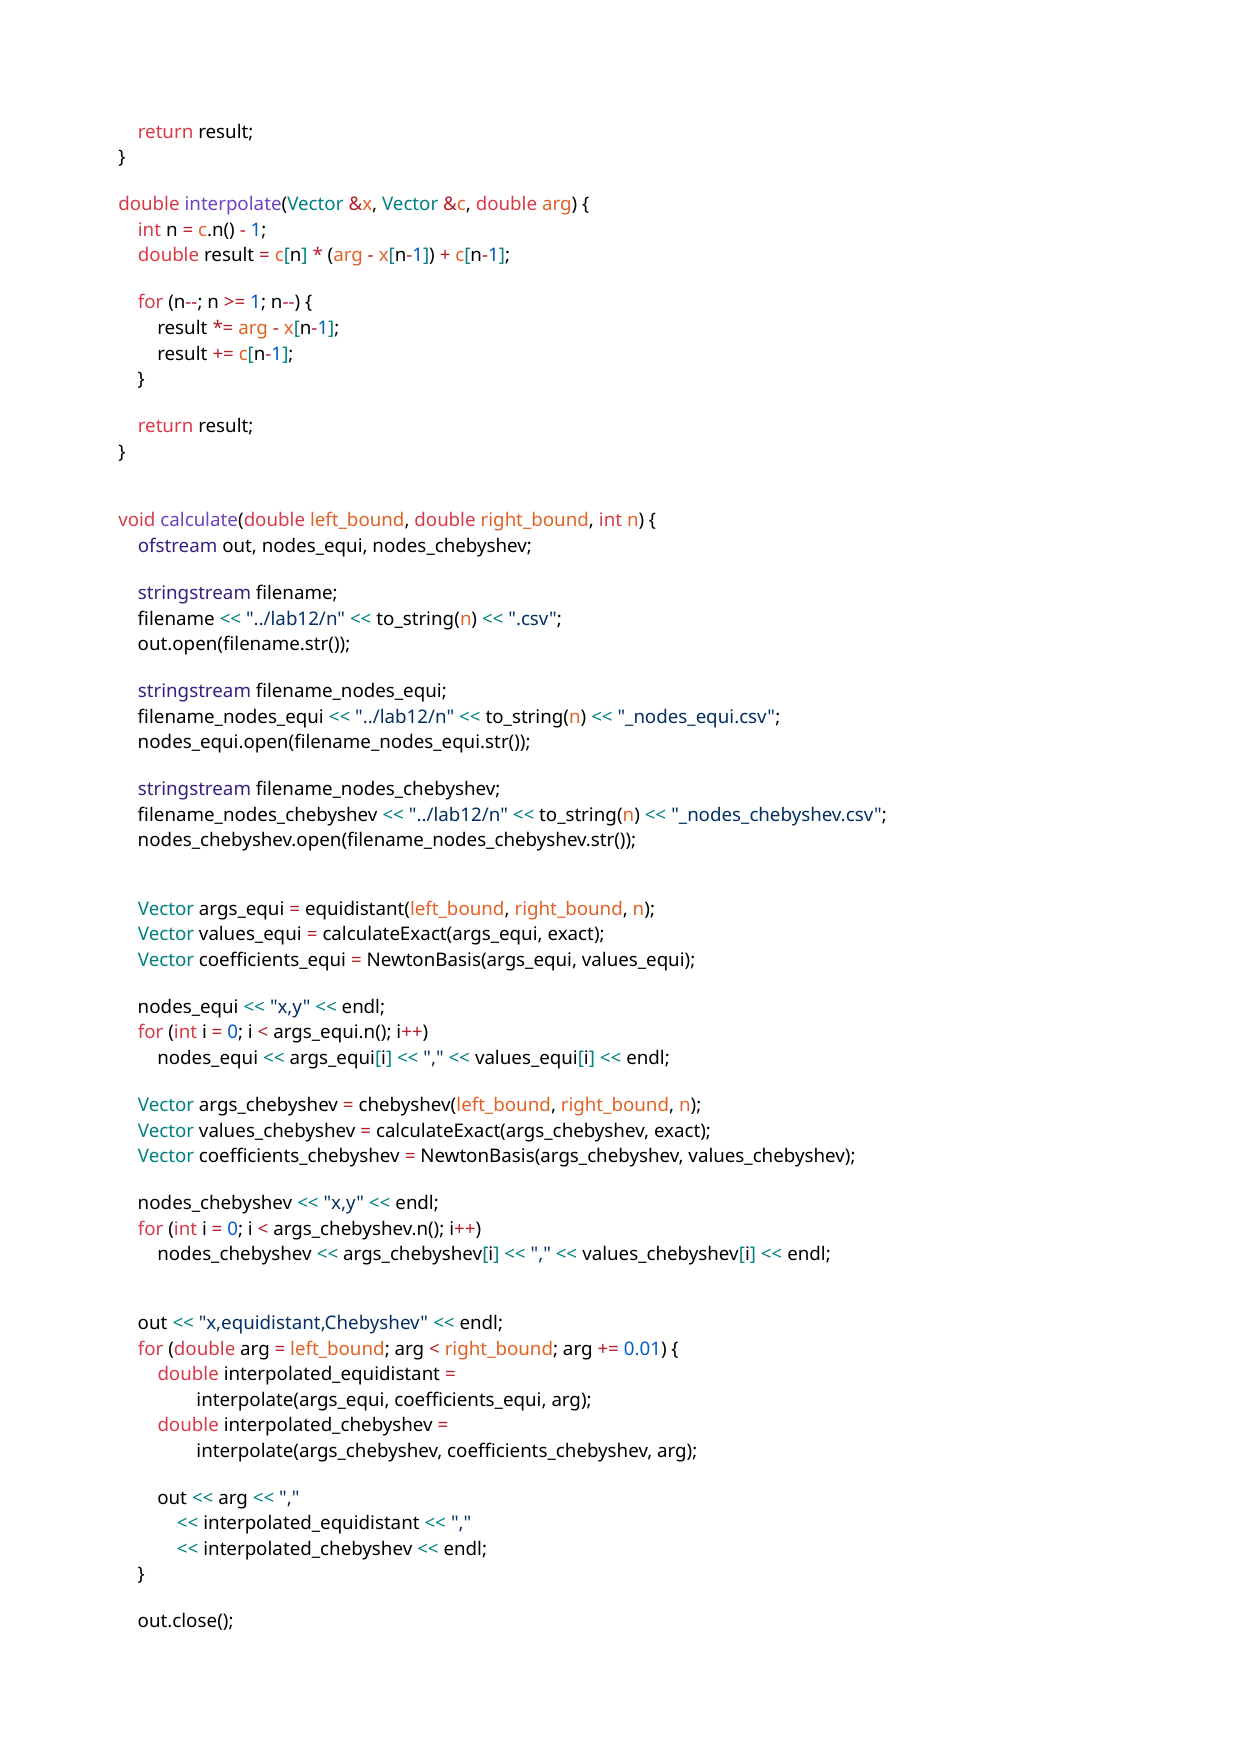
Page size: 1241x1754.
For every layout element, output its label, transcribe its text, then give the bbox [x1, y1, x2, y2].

text return result; } double interpolate(Vector &x, Vector &c, double arg) { int n = c.n() - 1; double result = c[n] * (arg - x[n-1]) + c[n-1]; for (n--; n >= 1; n--) { result *= arg - x[n-1]; result += c[n-1]; } return result; } void calculate(double left_bound, double right_bound, int n) { ofstream out, nodes_equi, nodes_chebyshev; stringstream filename; filename << "../lab12/n" << to_string(n) << ".csv"; out.open(filename.str()); stringstream filename_nodes_equi; filename_nodes_equi << "../lab12/n" << to_string(n) << "_nodes_equi.csv"; nodes_equi.open(filename_nodes_equi.str()); stringstream filename_nodes_chebyshev; filename_nodes_chebyshev << "../lab12/n" << to_string(n) << "_nodes_chebyshev.csv"; nodes_chebyshev.open(filename_nodes_chebyshev.str()); Vector args_equi = equidistant(left_bound, right_bound, n); Vector values_equi = calculateExact(args_equi, exact); Vector coefficients_equi = NewtonBasis(args_equi, values_equi); nodes_equi << "x,y" << endl; for (int i = 0; i < args_equi.n(); i++) nodes_equi << args_equi[i] << "," << values_equi[i] << endl; Vector args_chebyshev = chebyshev(left_bound, right_bound, n); Vector values_chebyshev = calculateExact(args_chebyshev, exact); Vector coefficients_chebyshev = NewtonBasis(args_chebyshev, values_chebyshev); nodes_chebyshev << "x,y" << endl; for (int i = 0; i < args_chebyshev.n(); i++) nodes_chebyshev << args_chebyshev[i] << "," << values_chebyshev[i] << endl; out << "x,equidistant,Chebyshev" << endl; for (double arg = left_bound; arg < right_bound; arg += 0.01) { double interpolated_equidistant = interpolate(args_equi, coefficients_equi, arg); double interpolated_chebyshev = interpolate(args_chebyshev, coefficients_chebyshev, arg); out << arg << "," << interpolated_equidistant << "," << interpolated_chebyshev << endl; } out.close(); [118, 118, 1122, 1633]
